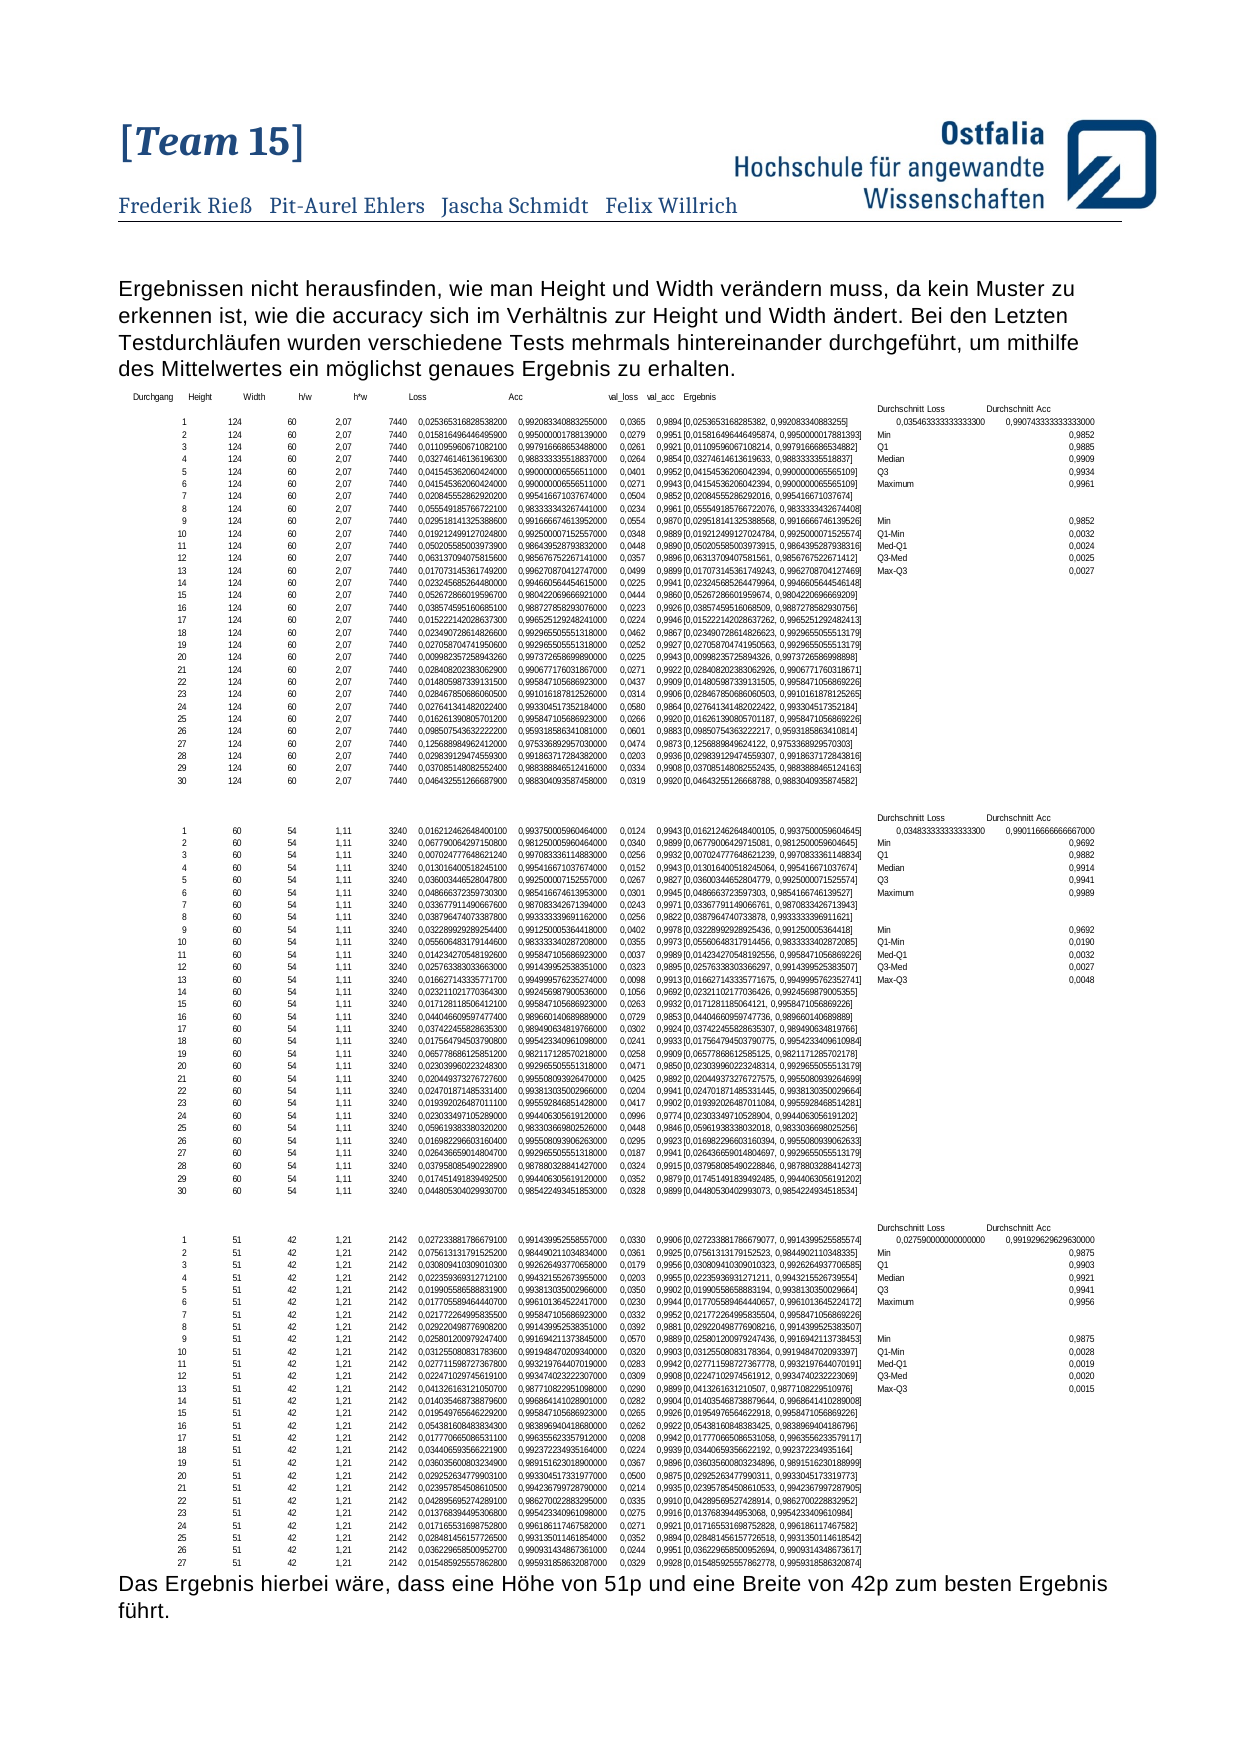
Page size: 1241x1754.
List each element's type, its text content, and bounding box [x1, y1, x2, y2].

text Mit mehr Ergebnissen hofften wir, dass wir herausfinden, wie die Height und Width geändert werden müssen, um ein möglichst genaues Ergebnis zu erzielen. Leider konnte man mit den Ergebnissen nicht herausfinden, wie man Height und Width verändern muss, da kein Muster zu erkennen ist, wie die accuracy sich im Verhältnis zur Height und Width ändert. Bei den Letzten Testdurchläufen wurden verschiedene Tests mehrmals hintereinander durchgeführt, um mithilfe des Mittelwertes ein möglichst genaues Ergebnis zu erhalten. [118, 275, 1122, 381]
picture [731, 118, 1160, 211]
text Das Ergebnis hierbei wäre, dass eine Höhe von 51p und eine Breite von 42p zum besten Ergebnis führt. [118, 381, 1122, 1623]
